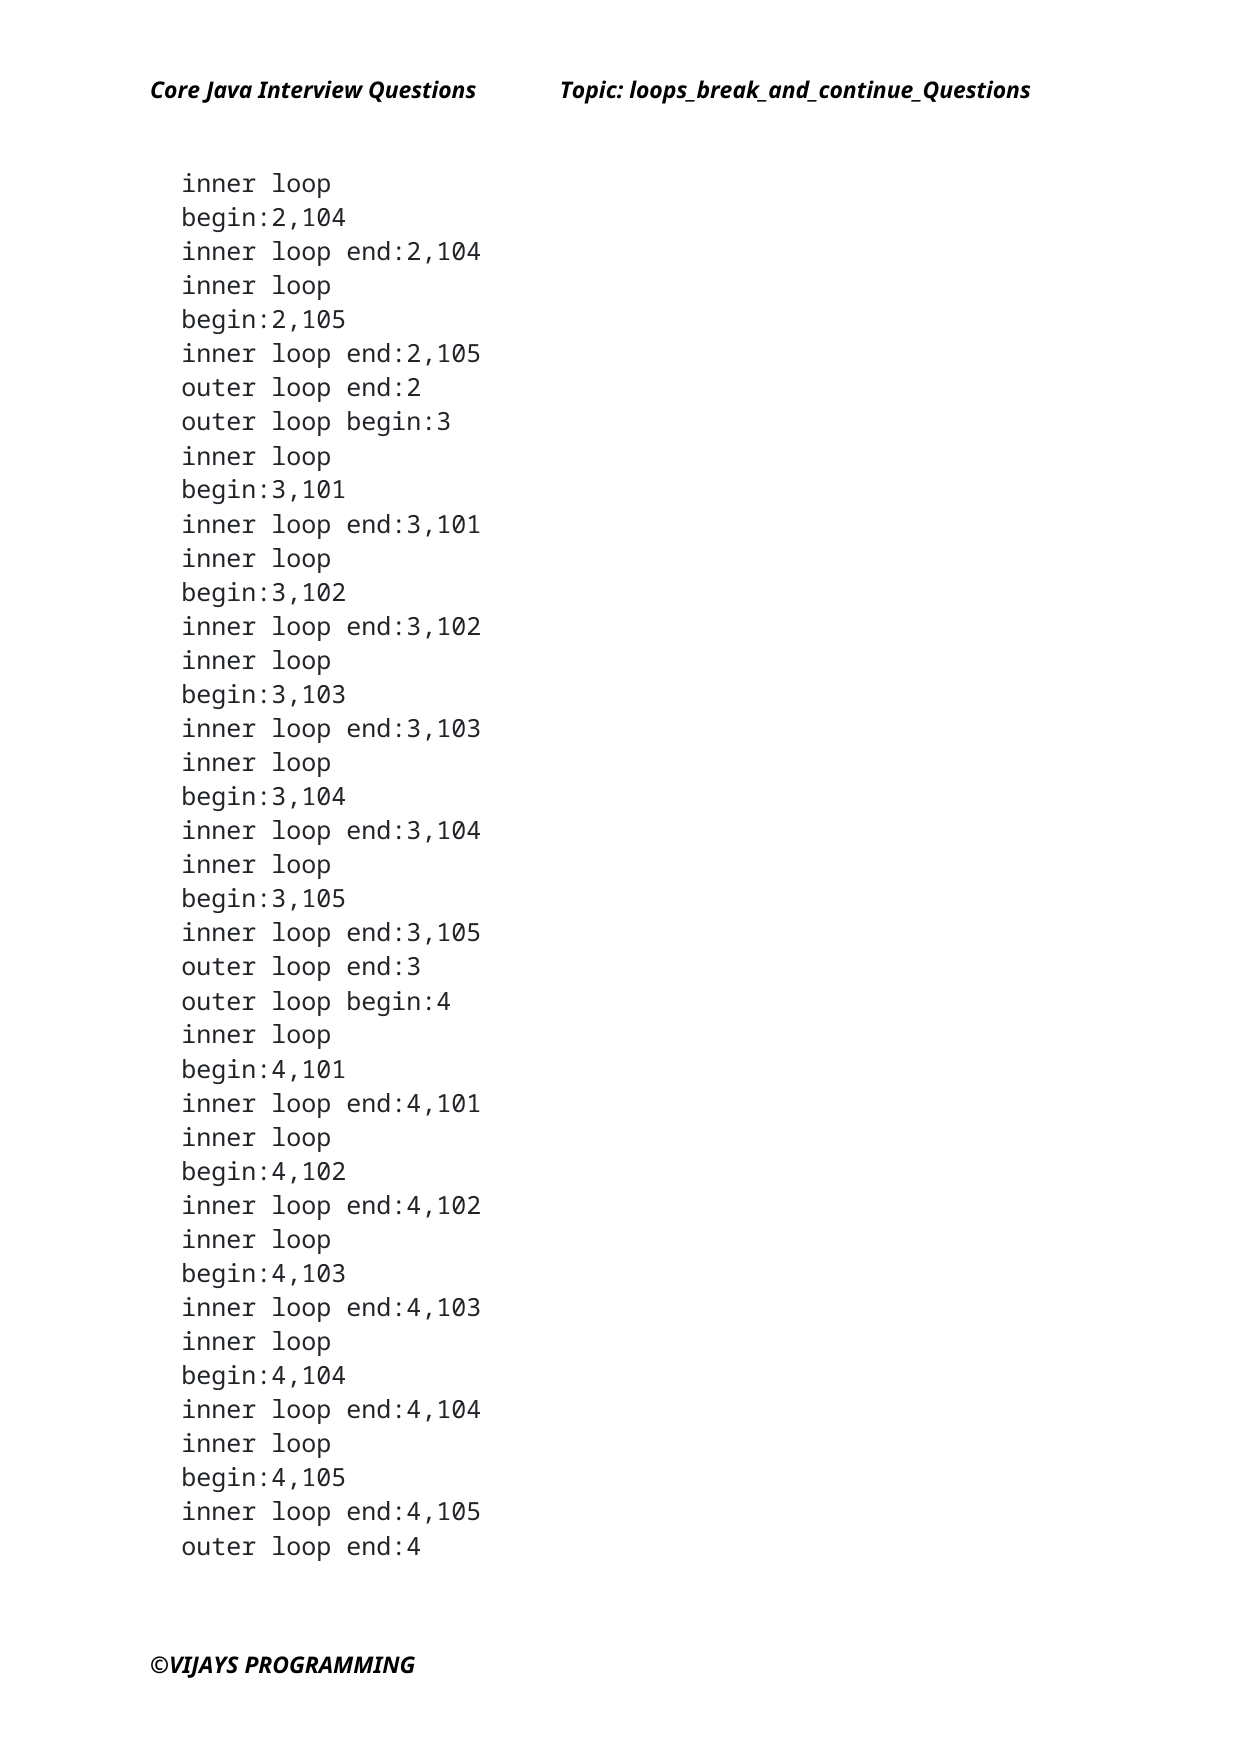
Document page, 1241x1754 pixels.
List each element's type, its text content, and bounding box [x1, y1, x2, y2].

table_cell [150, 150, 1090, 1578]
table_header inner loop begin:2,104 inner loop end:2,104 inner loop begin:2,105 inner loop end:2,105 outer loop end:2 outer loop begin:3 inner loop begin:3,101 inner loop end:3,101 inner loop begin:3,102 inner loop end:3,102 inner loop begin:3,103 inner loop end:3,103 inner loop begin:3,104 inner loop end:3,104 inner loop begin:3,105 inner loop end:3,105 outer loop end:3 outer loop begin:4 inner loop begin:4,101 inner loop end:4,101 inner loop begin:4,102 inner loop end:4,102 inner loop begin:4,103 inner loop end:4,103 inner loop begin:4,104 inner loop end:4,104 inner loop begin:4,105 inner loop end:4,105 outer loop end:4 [181, 166, 497, 1562]
